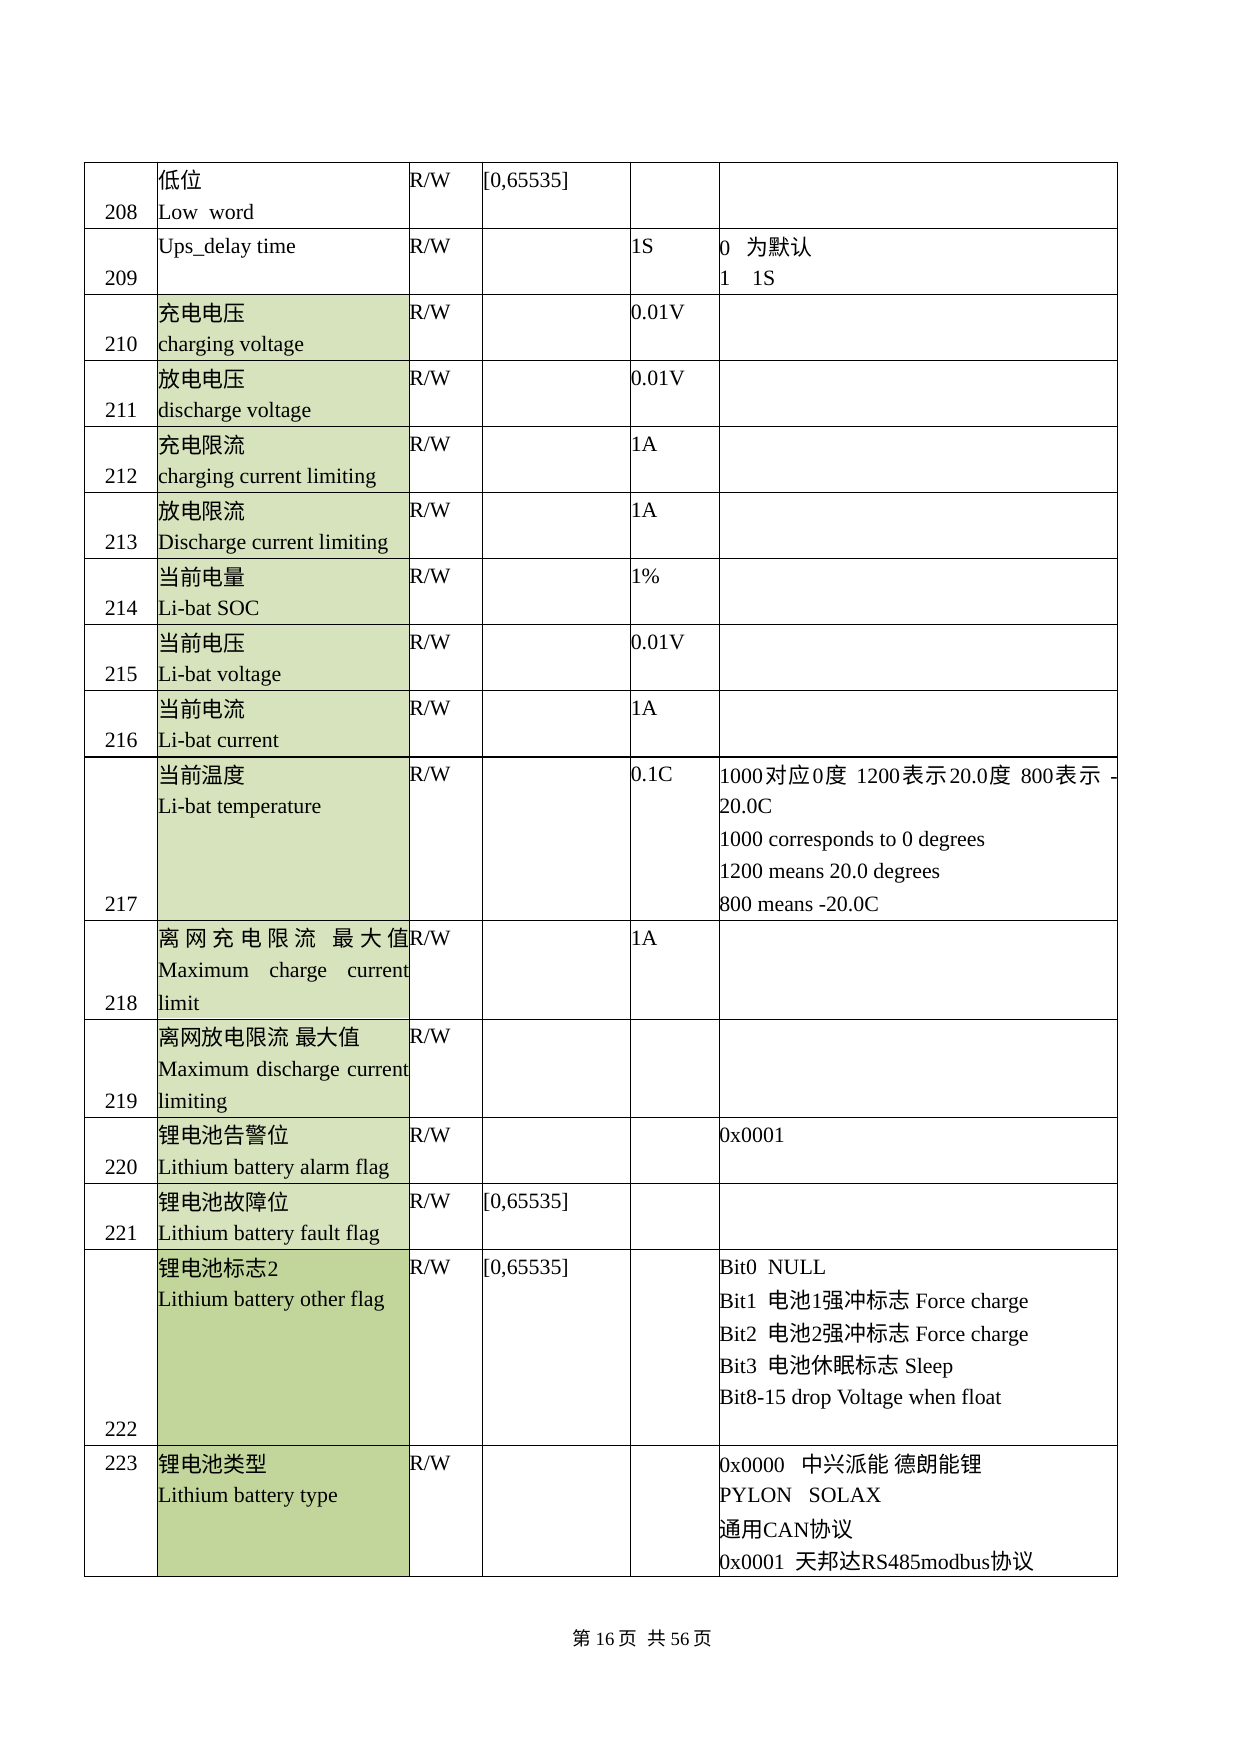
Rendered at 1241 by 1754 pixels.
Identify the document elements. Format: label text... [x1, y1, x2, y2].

table_cell Bit0 NULL Bit1 电池1强冲标志 Force charge Bit2 电池2强冲标志 Force charge Bit3 电池休眠标志 Sleep Bit8-15 drop Voltage when float [720, 1250, 1117, 1445]
table_cell R/W [410, 758, 482, 920]
table_cell Ups_delay time [158, 229, 409, 294]
table_cell 锂电池故障位 Lithium battery fault flag [158, 1184, 409, 1249]
table_cell R/W [410, 163, 482, 228]
table_cell 213 [85, 493, 157, 558]
table_cell [0,65535] [483, 1250, 630, 1445]
table_cell [631, 1118, 719, 1183]
table_cell 充电电压 charging voltage [158, 295, 409, 360]
table_cell 212 [85, 427, 157, 492]
table_cell 0.1C [631, 758, 719, 920]
table_cell 1% [631, 559, 719, 624]
table_cell [483, 1020, 630, 1117]
table_cell R/W [410, 625, 482, 690]
table_cell [483, 493, 630, 558]
table_cell [631, 1184, 719, 1249]
table_cell [720, 559, 1117, 624]
table_cell 当前电流 Li-bat current [158, 691, 409, 756]
table_cell [0,65535] [483, 1184, 630, 1249]
table_cell [720, 625, 1117, 690]
table_cell 0 为默认 1 1S [720, 229, 1117, 294]
table_cell 0.01V [631, 295, 719, 360]
table_cell 当前温度 Li-bat temperature [158, 758, 409, 920]
table_cell R/W [410, 1184, 482, 1249]
table_cell 0x0000 中兴派能 德朗能锂 PYLON SOLAX 通用CAN协议 0x0001 天邦达RS485modbus协议 [720, 1446, 1117, 1576]
table_cell 209 [85, 229, 157, 294]
table_cell R/W [410, 493, 482, 558]
table_cell 当前电压 Li-bat voltage [158, 625, 409, 690]
table_cell [0,65535] [483, 163, 630, 228]
table_cell R/W [410, 1446, 482, 1576]
table_cell R/W [410, 559, 482, 624]
table_cell 离网充电限流 最大值 Maximum charge current limit [158, 921, 409, 1018]
table_cell [631, 1250, 719, 1445]
table_cell [483, 625, 630, 690]
table_cell 223 [85, 1446, 157, 1576]
table_cell 216 [85, 691, 157, 756]
table_cell [720, 427, 1117, 492]
table_cell R/W [410, 1118, 482, 1183]
table_cell R/W [410, 427, 482, 492]
table_cell R/W [410, 295, 482, 360]
table_cell R/W [410, 691, 482, 756]
table_cell 0.01V [631, 625, 719, 690]
table_cell 锂电池告警位 Lithium battery alarm flag [158, 1118, 409, 1183]
table_cell 1A [631, 493, 719, 558]
table_cell [720, 361, 1117, 426]
table_cell 锂电池标志2 Lithium battery other flag [158, 1250, 409, 1445]
table_cell [483, 1118, 630, 1183]
table_cell 221 [85, 1184, 157, 1249]
table_cell [720, 163, 1117, 228]
table_cell [720, 493, 1117, 558]
table_cell 1A [631, 921, 719, 1018]
table_cell 1A [631, 691, 719, 756]
table_cell [720, 921, 1117, 1018]
table_cell 0x0001 [720, 1118, 1117, 1183]
table_cell [720, 691, 1117, 756]
table_cell [631, 1446, 719, 1576]
table_cell [483, 758, 630, 920]
table_cell [631, 1020, 719, 1117]
table_cell [483, 921, 630, 1018]
table_cell 214 [85, 559, 157, 624]
table_cell 208 [85, 163, 157, 228]
table_cell [483, 427, 630, 492]
table_cell R/W [410, 1020, 482, 1117]
table_cell 219 [85, 1020, 157, 1117]
table_cell R/W [410, 229, 482, 294]
table_cell R/W [410, 361, 482, 426]
table_cell [483, 1446, 630, 1576]
table_cell 放电电压 discharge voltage [158, 361, 409, 426]
table_cell [631, 163, 719, 228]
table_cell [720, 1184, 1117, 1249]
table_cell 离网放电限流 最大值 Maximum discharge current limiting [158, 1020, 409, 1117]
table_cell 211 [85, 361, 157, 426]
table_cell 210 [85, 295, 157, 360]
table_cell 0.01V [631, 361, 719, 426]
table_cell 当前电量 Li-bat SOC [158, 559, 409, 624]
table_cell 放电限流 Discharge current limiting [158, 493, 409, 558]
table_cell 220 [85, 1118, 157, 1183]
table_cell 1A [631, 427, 719, 492]
table_cell 217 [85, 758, 157, 920]
table_cell [483, 295, 630, 360]
table_cell [720, 1020, 1117, 1117]
table_cell [483, 361, 630, 426]
table_cell [483, 559, 630, 624]
table_cell [720, 295, 1117, 360]
table_cell 218 [85, 921, 157, 1018]
table_cell 低位 Low word [158, 163, 409, 228]
table_cell [483, 229, 630, 294]
table_cell R/W [410, 1250, 482, 1445]
table_cell 锂电池类型 Lithium battery type [158, 1446, 409, 1576]
table_cell [483, 691, 630, 756]
table_cell 充电限流 charging current limiting [158, 427, 409, 492]
table_cell 1000对应0度 1200表示20.0度 800表示 -20.0C 1000 corresponds to 0 degrees 1200 means 20.0 degrees 800 means -20.0C [720, 758, 1117, 920]
table_cell 215 [85, 625, 157, 690]
table_cell 1S [631, 229, 719, 294]
table_cell 222 [85, 1250, 157, 1445]
table_cell R/W [410, 921, 482, 1018]
